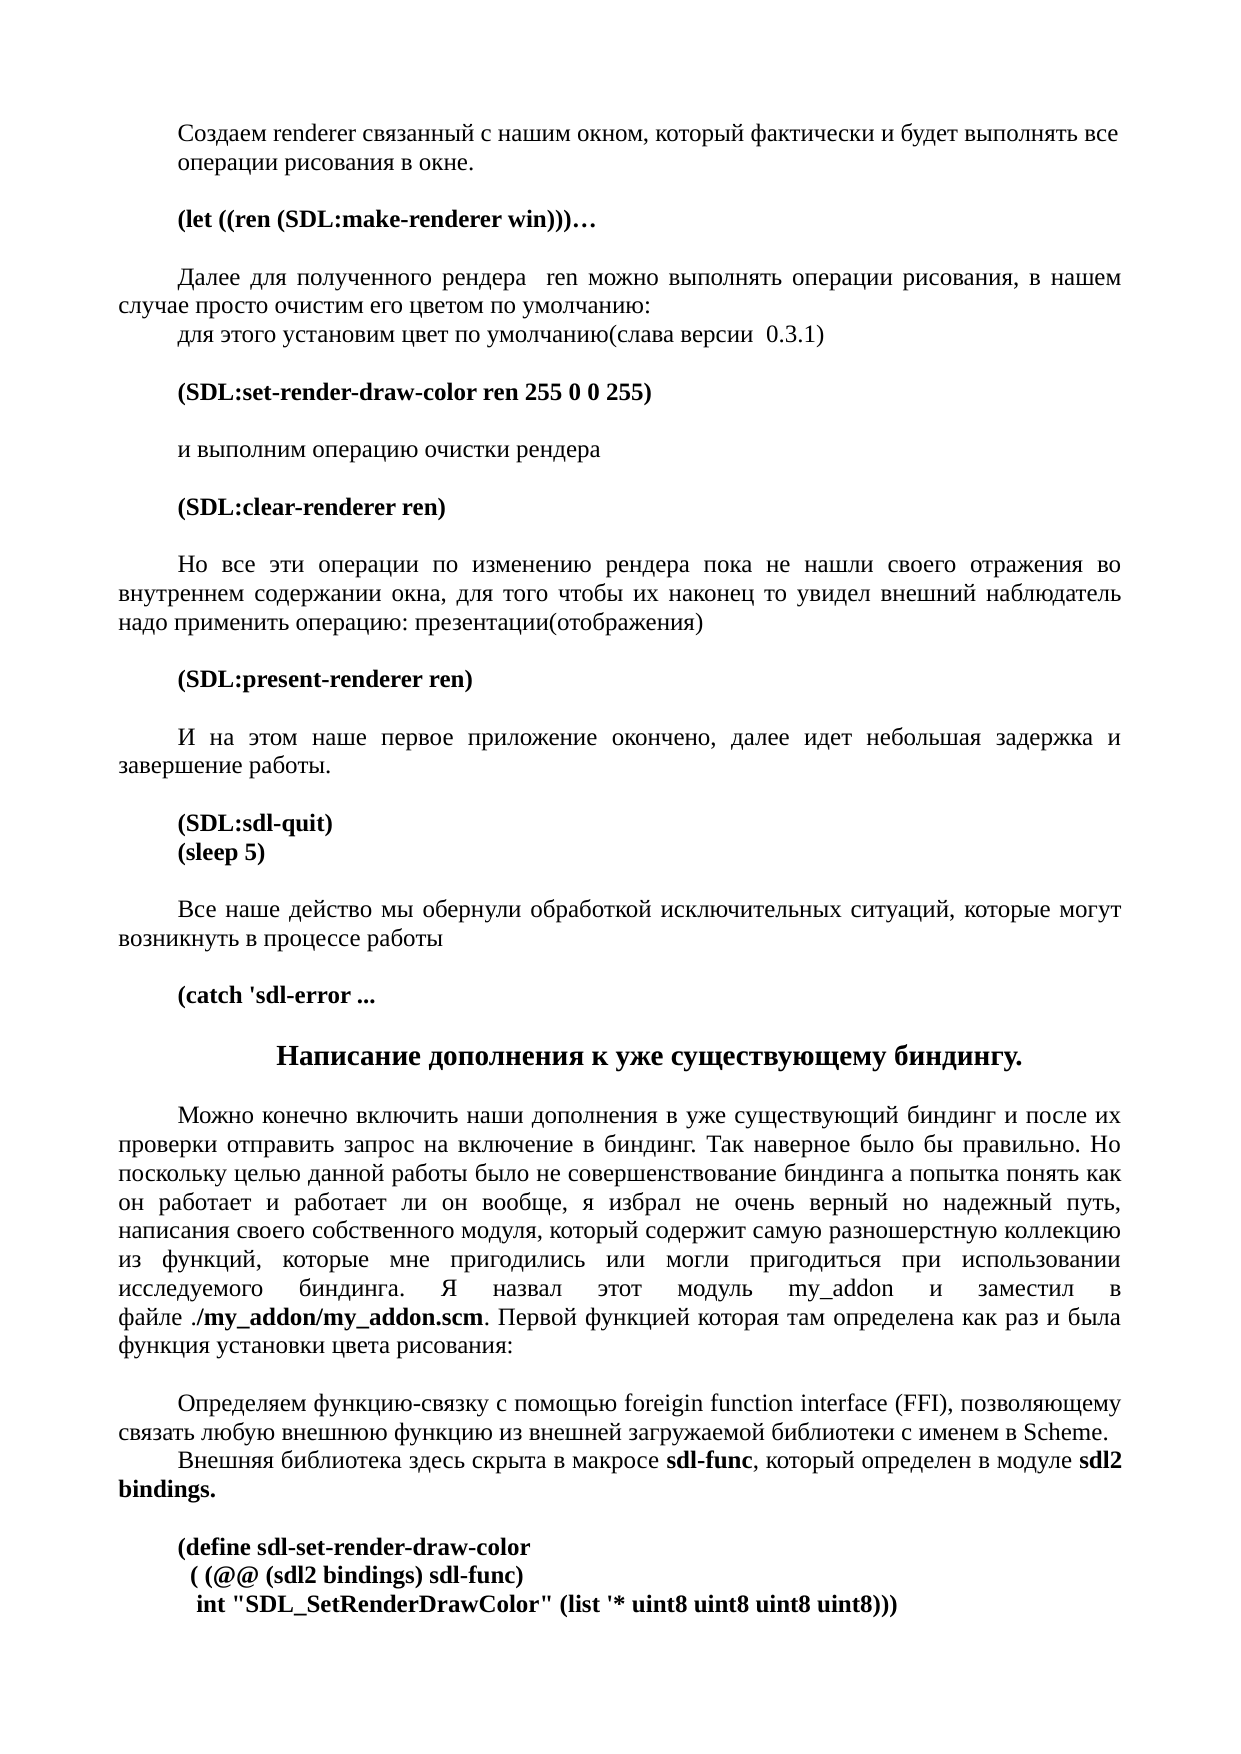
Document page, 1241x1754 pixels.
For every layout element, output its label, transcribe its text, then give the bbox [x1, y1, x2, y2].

text Все наше действо мы обернули обработкой исключительных ситуаций, которые могут возникнуть в процессе работы [118, 894, 1122, 952]
text int "SDL_SetRenderDrawColor" (list '* uint8 uint8 uint8 uint8))) [118, 1589, 1122, 1618]
text Далее для полученного рендера ren можно выполнять операции рисования, в нашем случае просто очистим его цветом по умолчанию: [118, 262, 1122, 319]
text (sleep 5) [118, 837, 1122, 866]
text и выполним операцию очистки рендера [118, 434, 1122, 463]
text (SDL:sdl-quit) [118, 808, 1122, 837]
text (SDL:present-renderer ren) [118, 664, 1122, 693]
text для этого установим цвет по умолчанию(слава версии 0.3.1) [118, 319, 1122, 348]
text Но все эти операции по изменению рендера пока не нашли своего отражения во внутреннем содержании окна, для того чтобы их наконец то увидел внешний наблюдатель надо применить операцию: презентации(отображения) [118, 549, 1122, 636]
text (SDL:clear-renderer ren) [118, 492, 1122, 521]
text (catch 'sdl-error ... [118, 981, 1122, 1009]
text (define sdl-set-render-draw-color [118, 1532, 1122, 1560]
text И на этом наше первое приложение окончено, далее идет небольшая задержка и завершение работы. [118, 722, 1122, 779]
text ( (@@ (sdl2 bindings) sdl-func) [118, 1560, 1122, 1589]
text Внешняя библиотека здесь скрыта в макросе sdl-func, который определен в модуле sdl2 bindings. [118, 1445, 1122, 1503]
text Создаем renderer связанный с нашим окном, который фактически и будет выполнять все [118, 118, 1122, 147]
text Можно конечно включить наши дополнения в уже существующий биндинг и после их проверки отправить запрос на включение в биндинг. Так наверное было бы правильно. Но поскольку целью данной работы было не совершенствование биндинга а попытка понять как он работает и работает ли он вообще, я избрал не очень верный но надежный путь, написания своего собственного модуля, который содержит самую разношерстную коллекцию из функций, которые мне пригодились или могли пригодиться при использовании исследуемого биндинга. Я назвал этот модуль my_addon и заместил в файле ./my_addon/my_addon.scm. Первой функцией которая там определена как раз и была функция установки цвета рисования: [118, 1100, 1122, 1359]
text Написание дополнения к уже существующему биндингу. [118, 1038, 1122, 1072]
text операции рисования в окне. [118, 147, 1122, 176]
text (SDL:set-render-draw-color ren 255 0 0 255) [118, 377, 1122, 406]
text Определяем функцию-связку с помощью foreigin function interface (FFI), позволяющему связать любую внешнюю функцию из внешней загружаемой библиотеки с именем в Scheme. [118, 1388, 1122, 1445]
text (let ((ren (SDL:make-renderer win)))… [118, 204, 1122, 233]
